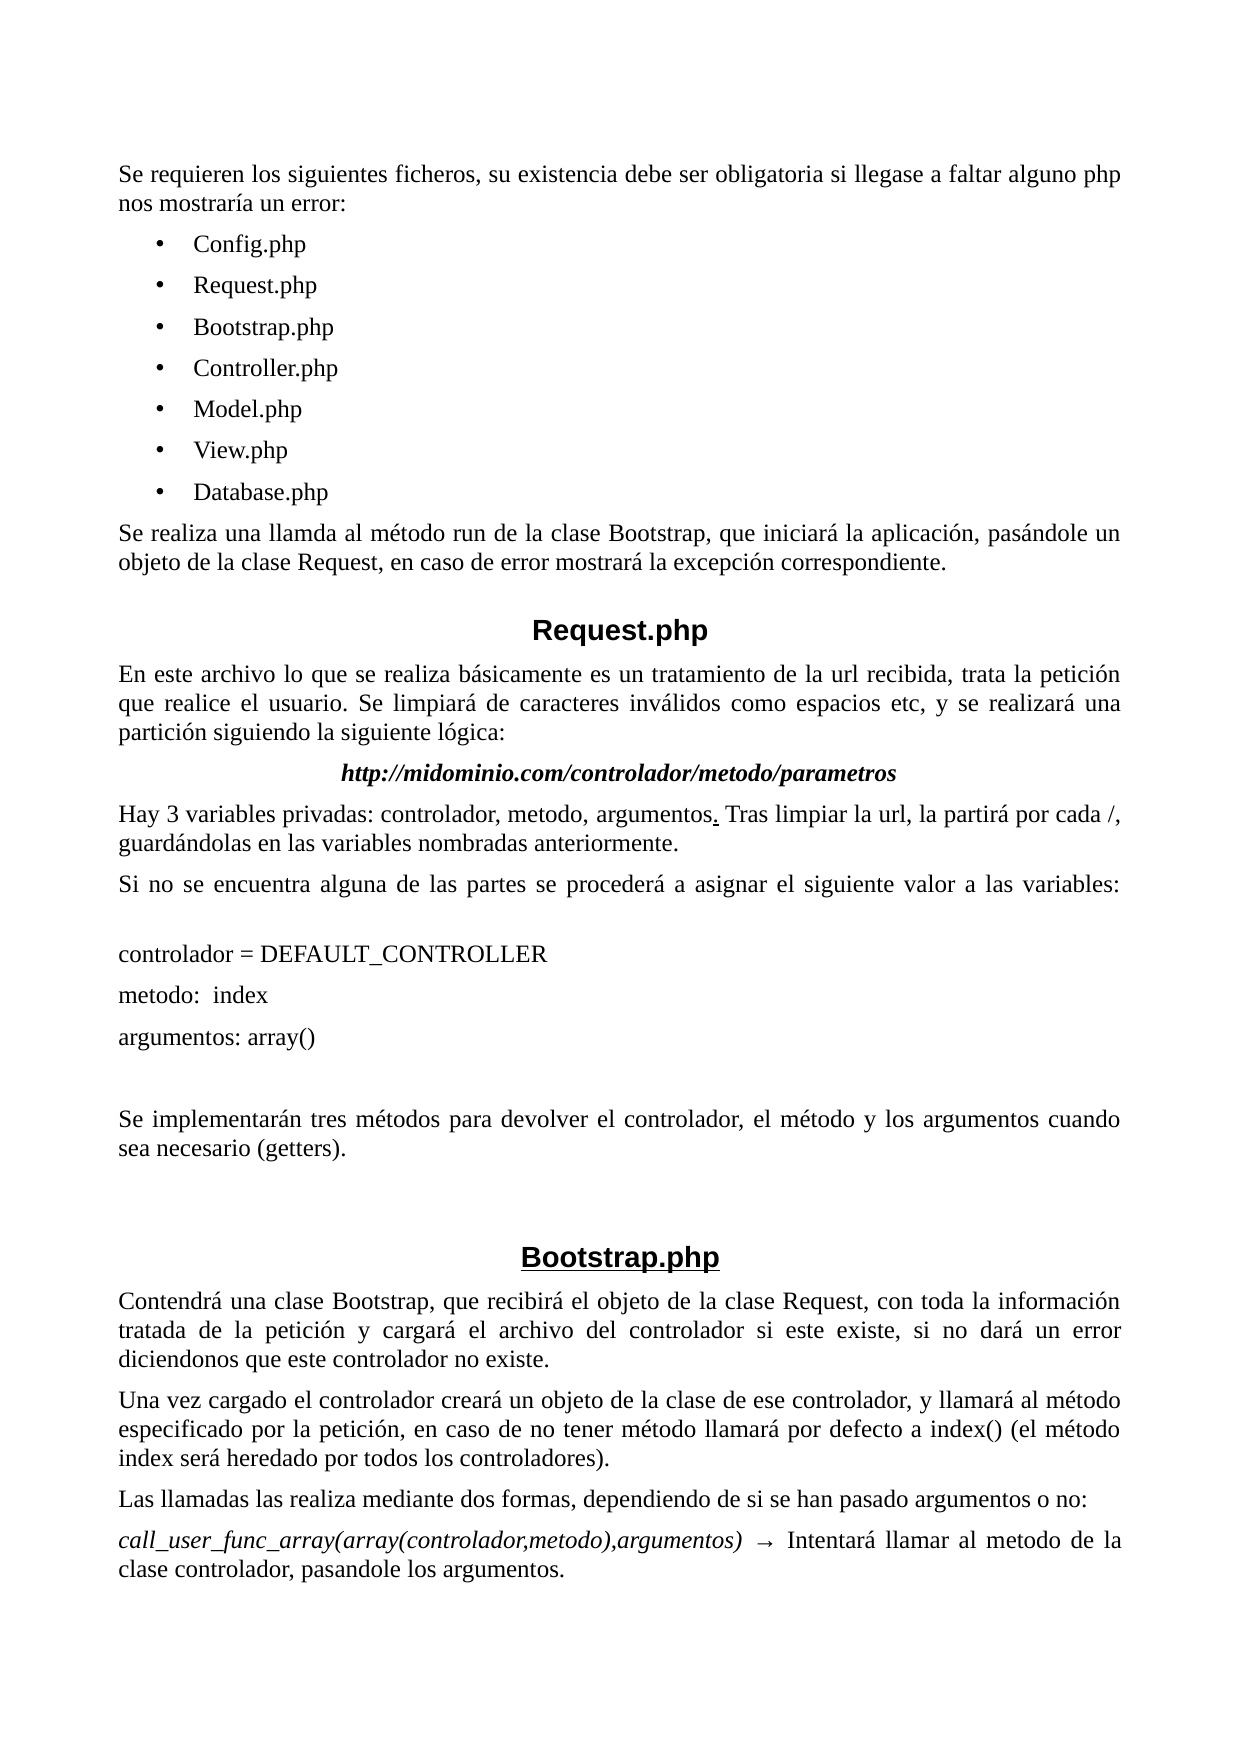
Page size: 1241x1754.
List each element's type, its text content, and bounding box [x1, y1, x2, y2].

text controlador = DEFAULT_CONTROLLER [118, 939, 1122, 968]
text Hay 3 variables privadas: controlador, metodo, argumentos. Tras limpiar la url, la partirá por cada /, guardándolas en las variables nombradas anteriormente. [118, 799, 1122, 857]
text Se requieren los siguientes ficheros, su existencia debe ser obligatoria si llegase a faltar alguno php nos mostraría un error: [118, 159, 1122, 217]
text Una vez cargado el controlador creará un objeto de la clase de ese controlador, y llamará al método especificado por la petición, en caso de no tener método llamará por defecto a index() (el método index será heredado por todos los controladores). [118, 1385, 1122, 1471]
list View.php [156, 436, 1122, 464]
text Las llamadas las realiza mediante dos formas, dependiendo de si se han pasado argumentos o no: [118, 1484, 1122, 1513]
list Bootstrap.php [156, 312, 1122, 341]
subtitle Request.php [118, 613, 1122, 647]
subtitle Bootstrap.php [118, 1240, 1122, 1274]
text En este archivo lo que se realiza básicamente es un tratamiento de la url recibida, trata la petición que realice el usuario. Se limpiará de caracteres inválidos como espacios etc, y se realizará una partición siguiendo la siguiente lógica: [118, 659, 1122, 745]
text argumentos: array() [118, 1022, 1122, 1050]
list Request.php [156, 271, 1122, 299]
text Se realiza una llamda al método run de la clase Bootstrap, que iniciará la aplicación, pasándole un objeto de la clase Request, en caso de error mostrará la excepción correspondiente. [118, 518, 1122, 576]
text Se implementarán tres métodos para devolver el controlador, el método y los argumentos cuando sea necesario (getters). [118, 1104, 1122, 1162]
text call_user_func_array(array(controlador,metodo),argumentos) → Intentará llamar al metodo de la clase controlador, pasandole los argumentos. [118, 1525, 1122, 1583]
list Controller.php [156, 353, 1122, 382]
text Si no se encuentra alguna de las partes se procederá a asignar el siguiente valor a las variables: [118, 869, 1122, 927]
list Model.php [156, 394, 1122, 423]
list Config.php [156, 229, 1122, 258]
list Database.php [156, 477, 1122, 506]
text http://midominio.com/controlador/metodo/parametros [118, 758, 1122, 787]
text Contendrá una clase Bootstrap, que recibirá el objeto de la clase Request, con toda la información tratada de la petición y cargará el archivo del controlador si este existe, si no dará un error diciendonos que este controlador no existe. [118, 1286, 1122, 1373]
text metodo: index [118, 980, 1122, 1009]
